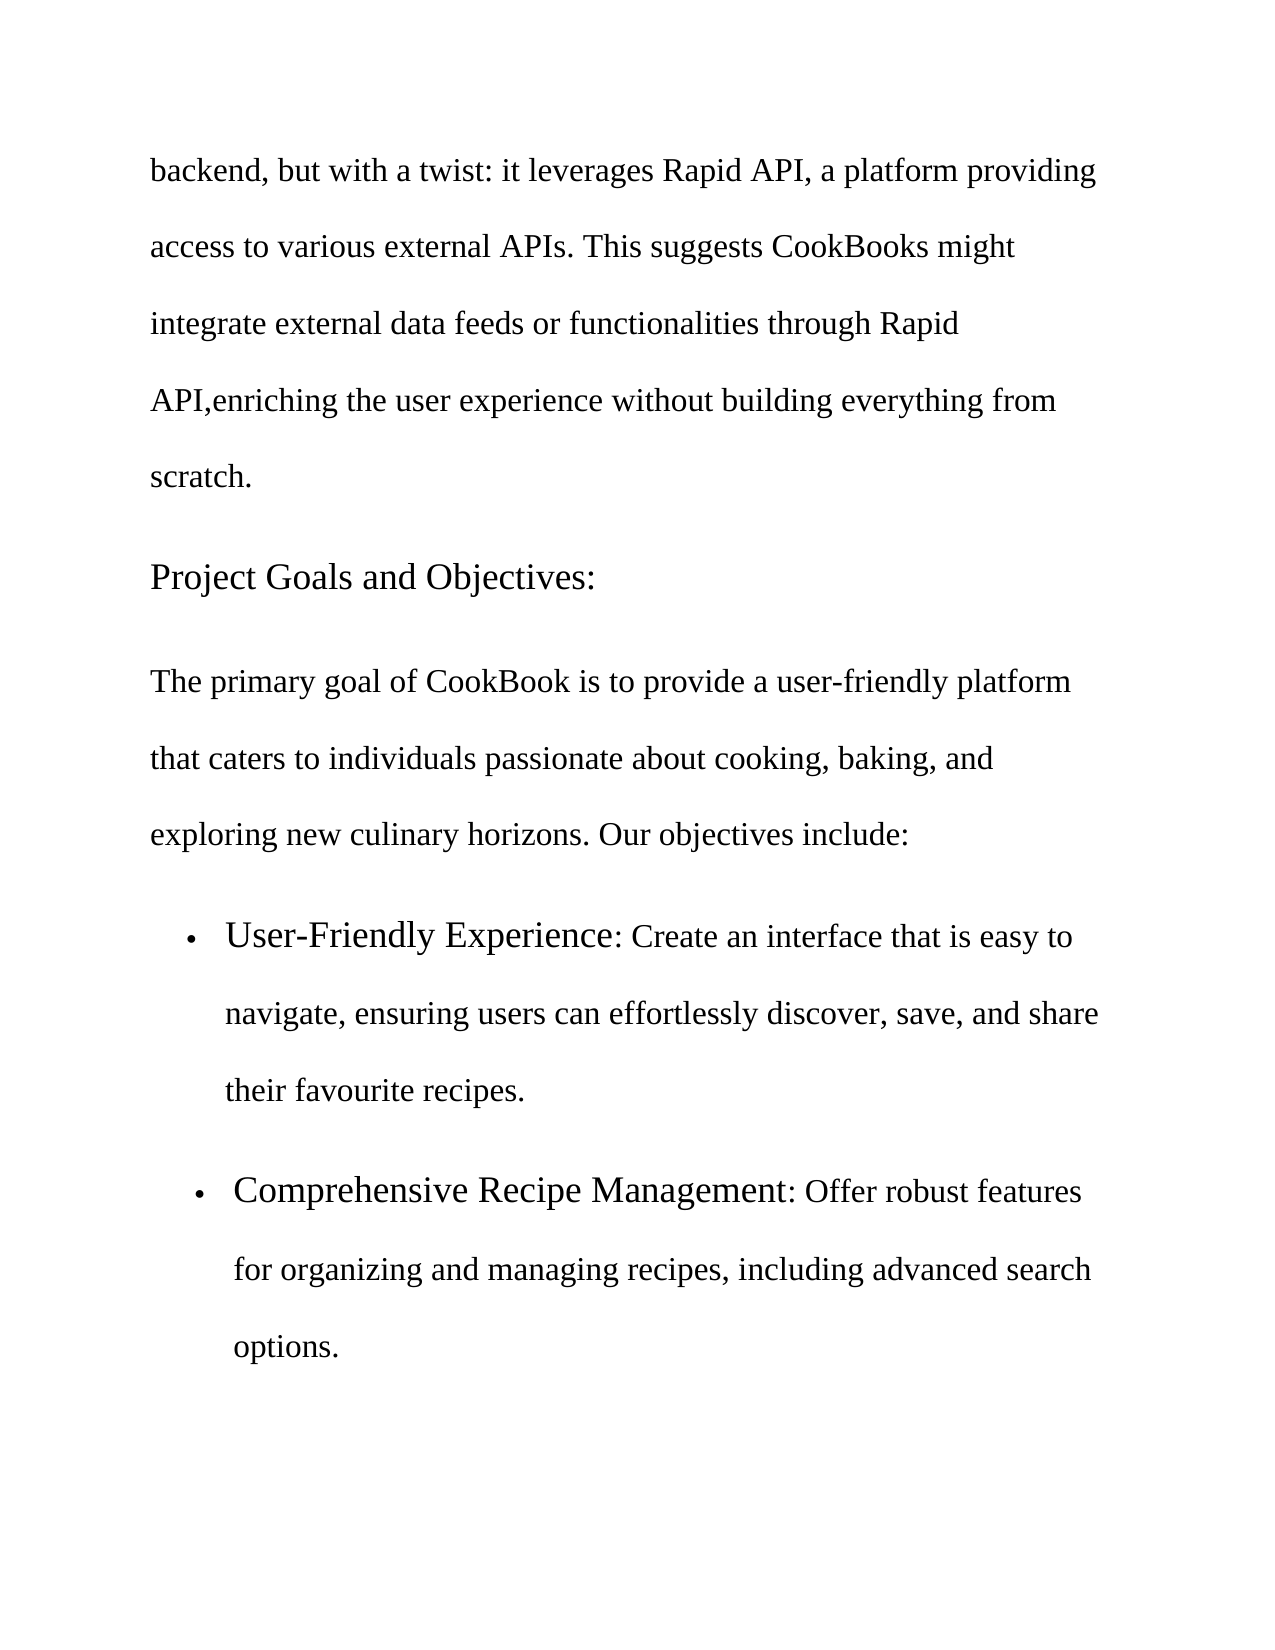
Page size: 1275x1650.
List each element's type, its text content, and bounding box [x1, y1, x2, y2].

text backend, but with a twist: it leverages Rapid API, a platform providing access to various external APIs. This suggests CookBooks might integrate external data feeds or functionalities through Rapid API,enriching the user experience without building everything from scratch. [150, 150, 1125, 495]
list User-Friendly Experience: Create an interface that is easy to navigate, ensuring users can effortlessly discover, save, and share their favourite recipes. [187, 912, 1125, 1108]
list Comprehensive Recipe Management: Offer robust features for organizing and managing recipes, including advanced search options. [196, 1168, 1125, 1364]
text Project Goals and Objectives: [150, 554, 1125, 597]
text The primary goal of CookBook is to provide a user-friendly platform that caters to individuals passionate about cooking, baking, and exploring new culinary horizons. Our objectives include: [150, 661, 1125, 853]
